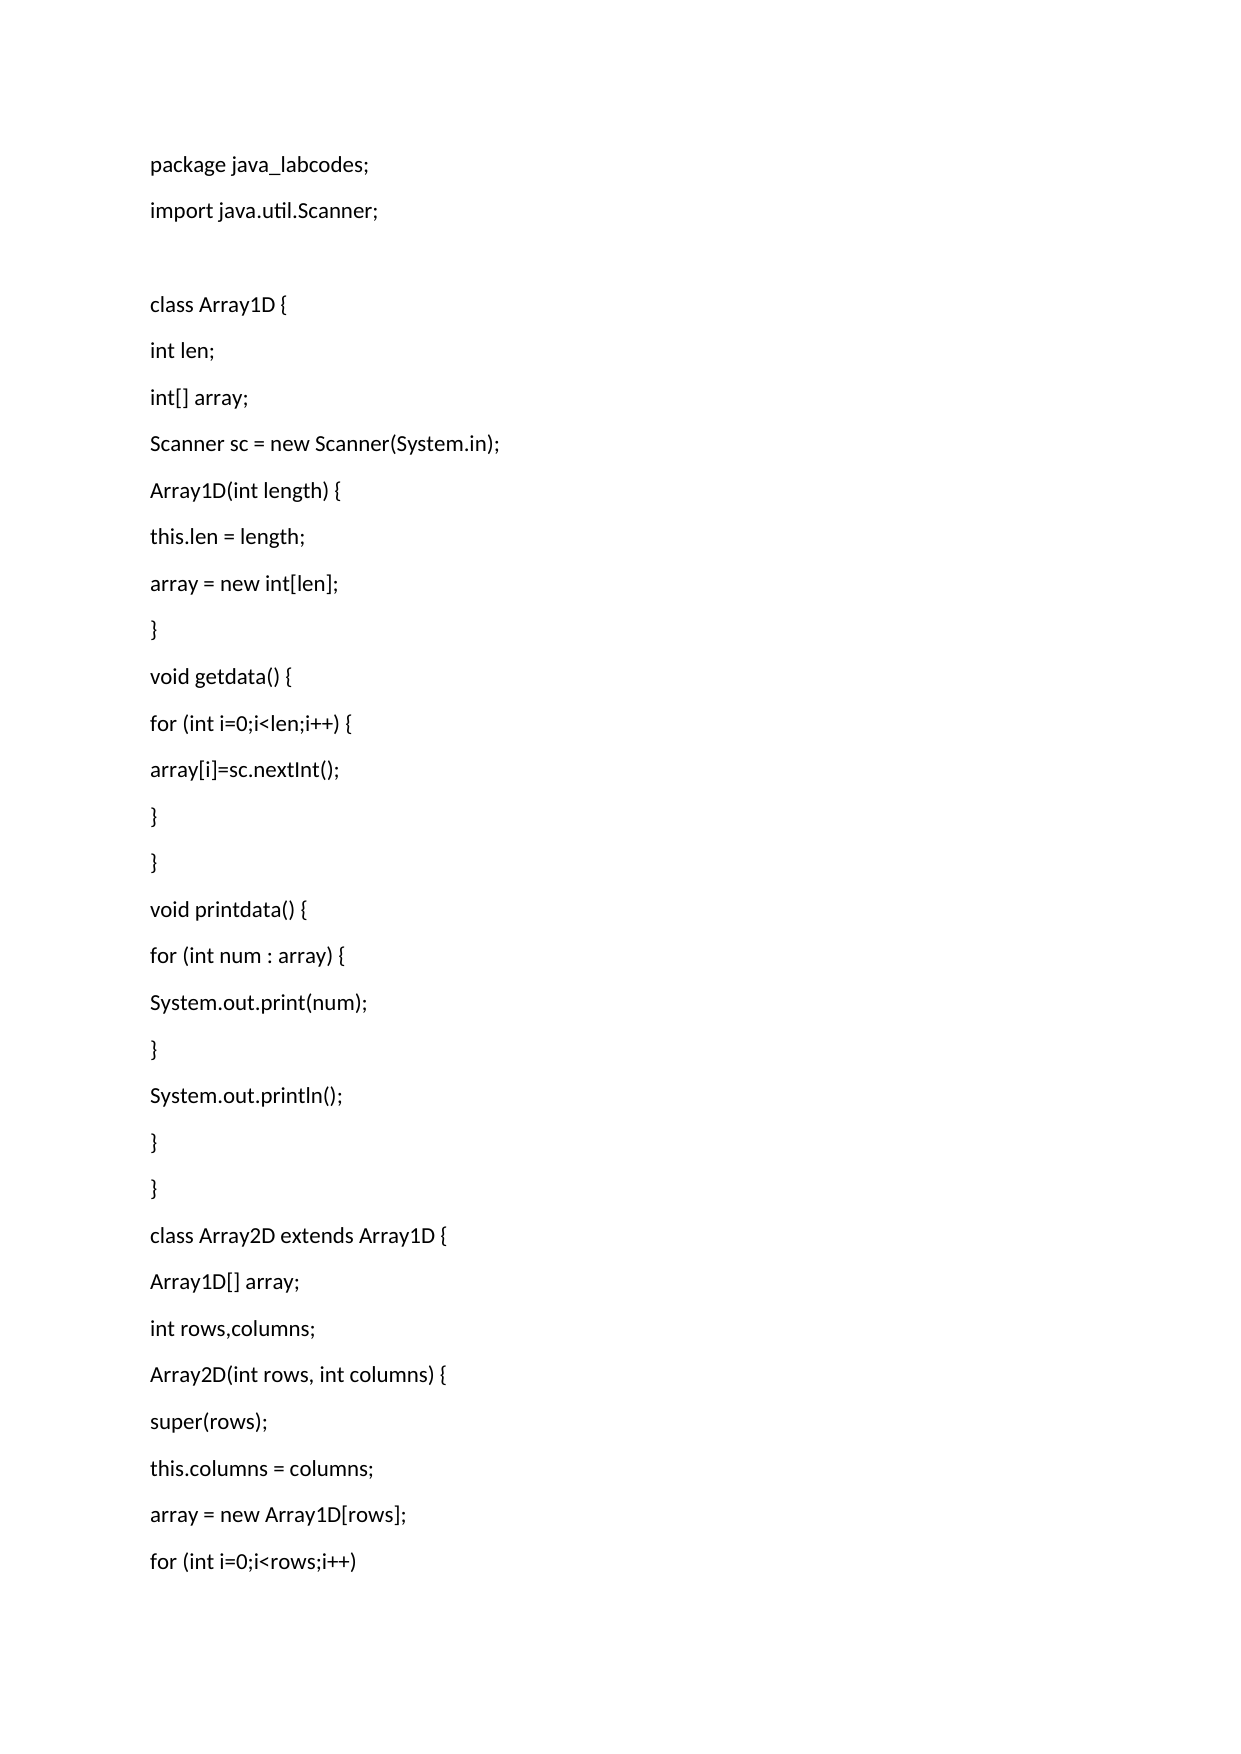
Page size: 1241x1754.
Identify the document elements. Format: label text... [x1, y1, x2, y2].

text array = new Array1D[rows]; [150, 1500, 1090, 1528]
text } [150, 1128, 1090, 1156]
text Array1D(int length) { [150, 476, 1090, 504]
text for (int i=0;i<rows;i++) [150, 1547, 1090, 1575]
text } [150, 802, 1090, 830]
text int rows,columns; [150, 1314, 1090, 1342]
text for (int num : array) { [150, 942, 1090, 969]
text array[i]=sc.nextInt(); [150, 755, 1090, 783]
text this.len = length; [150, 522, 1090, 551]
text for (int i=0;i<len;i++) { [150, 709, 1090, 737]
text import java.util.Scanner; [150, 197, 1090, 224]
text Array2D(int rows, int columns) { [150, 1361, 1090, 1389]
text this.columns = columns; [150, 1454, 1090, 1482]
text int[] array; [150, 383, 1090, 411]
text int len; [150, 336, 1090, 364]
text } [150, 1174, 1090, 1202]
text package java_labcodes; [150, 150, 1090, 178]
text class Array2D extends Array1D { [150, 1221, 1090, 1249]
text Array1D[] array; [150, 1267, 1090, 1296]
text } [150, 616, 1090, 644]
text } [150, 1035, 1090, 1063]
text class Array1D { [150, 290, 1090, 318]
text Scanner sc = new Scanner(System.in); [150, 429, 1090, 457]
text void getdata() { [150, 662, 1090, 690]
text super(rows); [150, 1407, 1090, 1435]
text System.out.print(num); [150, 988, 1090, 1016]
text array = new int[len]; [150, 569, 1090, 597]
text void printdata() { [150, 895, 1090, 923]
text } [150, 848, 1090, 876]
text System.out.println(); [150, 1081, 1090, 1109]
